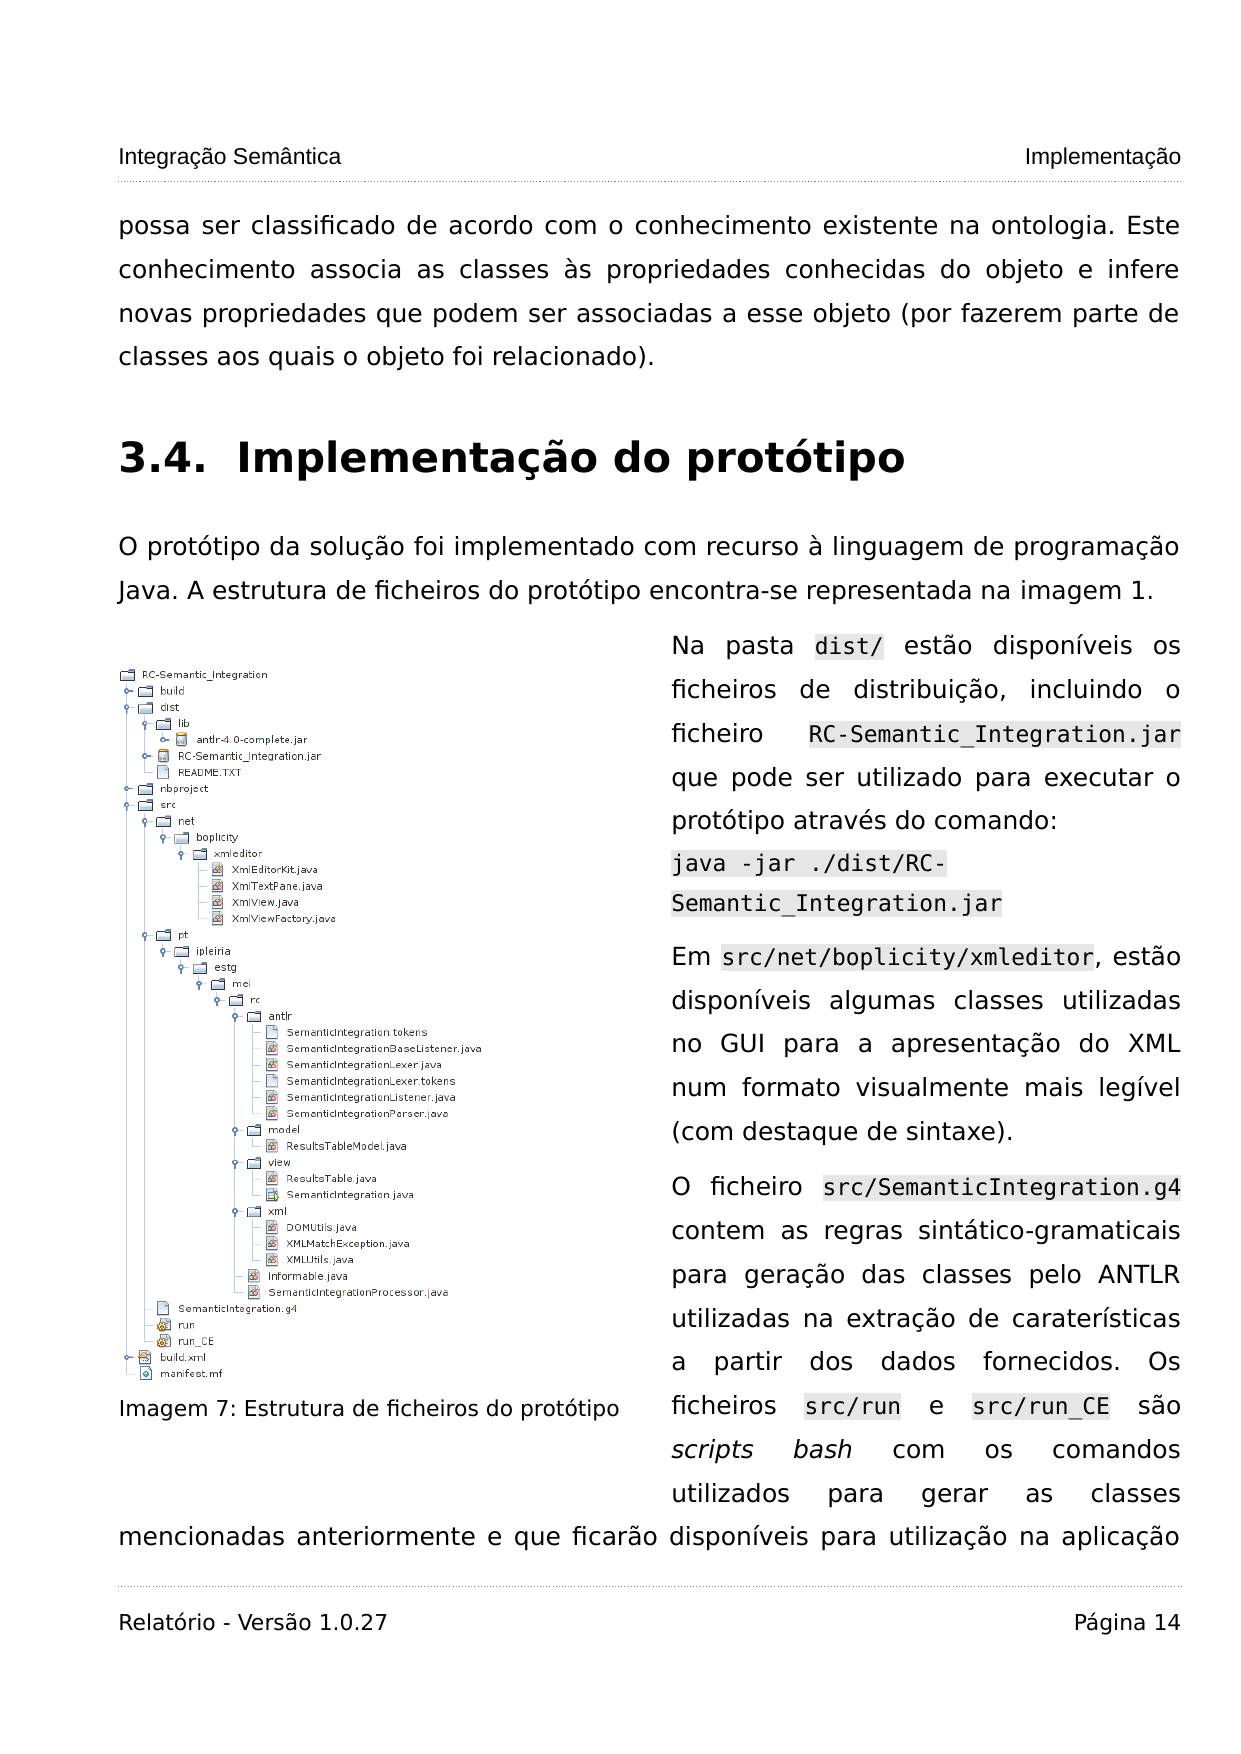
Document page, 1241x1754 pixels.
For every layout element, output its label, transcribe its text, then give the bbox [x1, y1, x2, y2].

text possa ser classificado de acordo com o conhecimento existente na ontologia. Este conhecimento associa as classes às propriedades conhecidas do objeto e infere novas propriedades que podem ser associadas a esse objeto (por fazerem parte de classes aos quais o objeto foi relacionado). [118, 211, 1181, 372]
text Em src/net/boplicity/xmleditor, estão disponíveis algumas classes utilizadas no GUI para a apresentação do XML num formato visualmente mais legível (com destaque de sintaxe). [641, 942, 1181, 1146]
text Na pasta dist/ estão disponíveis os ficheiros de distribuição, incluindo o ficheiro RC-Semantic_Integration.jar que pode ser utilizado para executar o protótipo através do comando: [118, 632, 1181, 836]
picture [118, 667, 485, 1384]
text O protótipo da solução foi implementado com recurso à linguagem de programação Java. A estrutura de ficheiros do protótipo encontra-se representada na Imagem 1. [118, 532, 1181, 605]
text O ficheiro src/SemanticIntegration.g4 contem as regras sintático-gramaticais para geração das classes pelo ANTLR utilizadas na extração de caraterísticas a partir dos dados fornecidos. Os ficheiros src/run e src/run_CE são scripts bash com os comandos utilizados para gerar as classes mencionadas anteriormente e que ficarão disponíveis para utilização na aplicação [118, 1173, 1181, 1552]
subtitle Implementação do protótipo [118, 433, 1181, 482]
text java -jar ./dist/RC-Semantic_Integration.jar [641, 850, 1181, 917]
text Imagem 7: Estrutura de ficheiros do protótipo [119, 668, 641, 1422]
